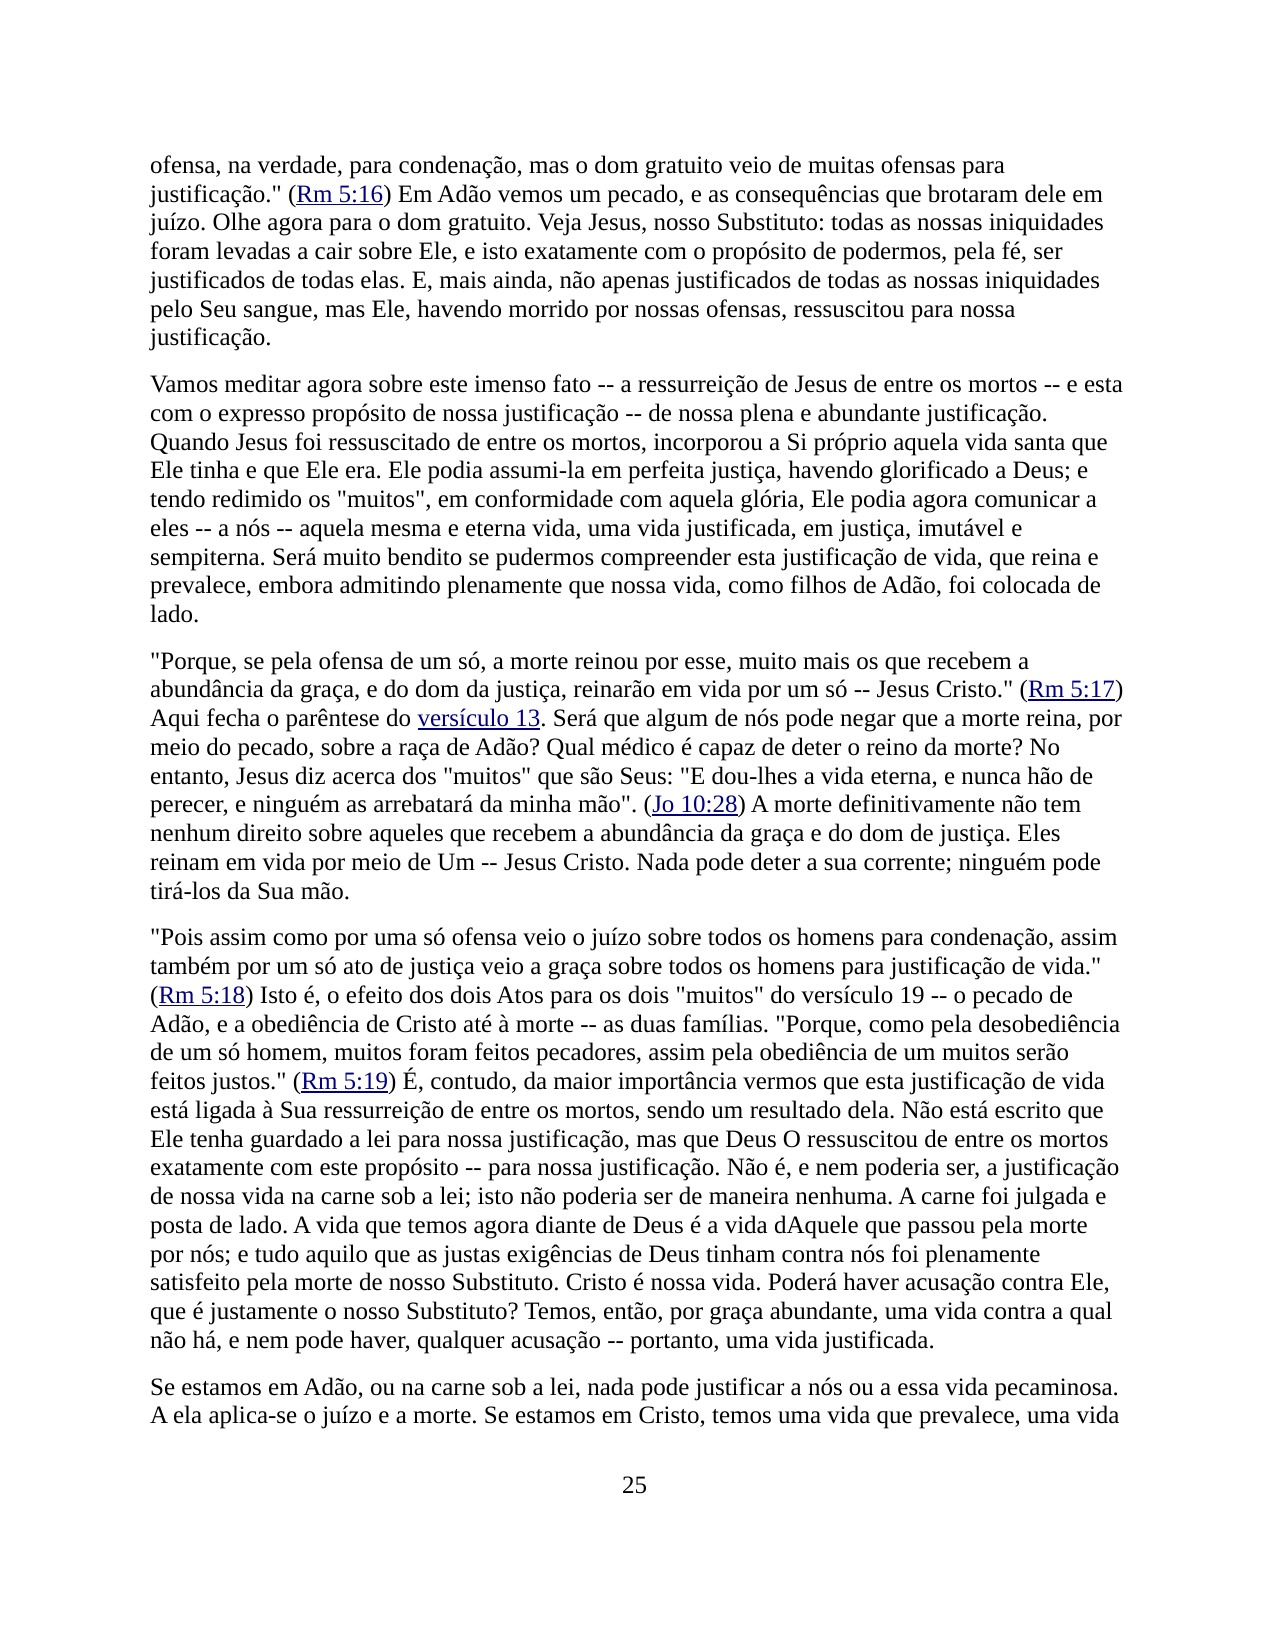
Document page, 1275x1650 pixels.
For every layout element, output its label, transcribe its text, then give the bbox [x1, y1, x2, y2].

text "Porque, se pela ofensa de um só, a morte reinou por esse, muito mais os que recebem a abundância da graça, e do dom da justiça, reinarão em vida por um só -- Jesus Cristo." (Rm 5:17) Aqui fecha o parêntese do versículo 13. Será que algum de nós pode negar que a morte reina, por meio do pecado, sobre a raça de Adão? Qual médico é capaz de deter o reino da morte? No entanto, Jesus diz acerca dos "muitos" que são Seus: "E dou-lhes a vida eterna, e nunca hão de perecer, e ninguém as arrebatará da minha mão". (Jo 10:28) A morte definitivamente não tem nenhum direito sobre aqueles que recebem a abundância da graça e do dom de justiça. Eles reinam em vida por meio de Um -- Jesus Cristo. Nada pode deter a sua corrente; ninguém pode tirá-los da Sua mão. [150, 646, 1125, 904]
text Se estamos em Adão, ou na carne sob a lei, nada pode justificar a nós ou a essa vida pecaminosa. A ela aplica-se o juízo e a morte. Se estamos em Cristo, temos uma vida que prevalece, uma vida [150, 1372, 1125, 1429]
text ofensa, na verdade, para condenação, mas o dom gratuito veio de muitas ofensas para justificação." (Rm 5:16) Em Adão vemos um pecado, e as consequências que brotaram dele em juízo. Olhe agora para o dom gratuito. Veja Jesus, nosso Substituto: todas as nossas iniquidades foram levadas a cair sobre Ele, e isto exatamente com o propósito de podermos, pela fé, ser justificados de todas elas. E, mais ainda, não apenas justificados de todas as nossas iniquidades pelo Seu sangue, mas Ele, havendo morrido por nossas ofensas, ressuscitou para nossa justificação. [150, 150, 1125, 351]
text Vamos meditar agora sobre este imenso fato -- a ressurreição de Jesus de entre os mortos -- e esta com o expresso propósito de nossa justificação -- de nossa plena e abundante justificação. Quando Jesus foi ressuscitado de entre os mortos, incorporou a Si próprio aquela vida santa que Ele tinha e que Ele era. Ele podia assumi-la em perfeita justiça, havendo glorificado a Deus; e tendo redimido os "muitos", em conformidade com aquela glória, Ele podia agora comunicar a eles -- a nós -- aquela mesma e eterna vida, uma vida justificada, em justiça, imutável e sempiterna. Será muito bendito se pudermos compreender esta justificação de vida, que reina e prevalece, embora admitindo plenamente que nossa vida, como filhos de Adão, foi colocada de lado. [150, 369, 1125, 628]
text "Pois assim como por uma só ofensa veio o juízo sobre todos os homens para condenação, assim também por um só ato de justiça veio a graça sobre todos os homens para justificação de vida." (Rm 5:18) Isto é, o efeito dos dois Atos para os dois "muitos" do versículo 19 -- o pecado de Adão, e a obediência de Cristo até à morte -- as duas famílias. "Porque, como pela desobediência de um só homem, muitos foram feitos pecadores, assim pela obediência de um muitos serão feitos justos." (Rm 5:19) É, contudo, da maior importância vermos que esta justificação de vida está ligada à Sua ressurreição de entre os mortos, sendo um resultado dela. Não está escrito que Ele tenha guardado a lei para nossa justificação, mas que Deus O ressuscitou de entre os mortos exatamente com este propósito -- para nossa justificação. Não é, e nem poderia ser, a justificação de nossa vida na carne sob a lei; isto não poderia ser de maneira nenhuma. A carne foi julgada e posta de lado. A vida que temos agora diante de Deus é a vida dAquele que passou pela morte por nós; e tudo aquilo que as justas exigências de Deus tinham contra nós foi plenamente satisfeito pela morte de nosso Substituto. Cristo é nossa vida. Poderá haver acusação contra Ele, que é justamente o nosso Substituto? Temos, então, por graça abundante, uma vida contra a qual não há, e nem pode haver, qualquer acusação -- portanto, uma vida justificada. [150, 922, 1125, 1354]
